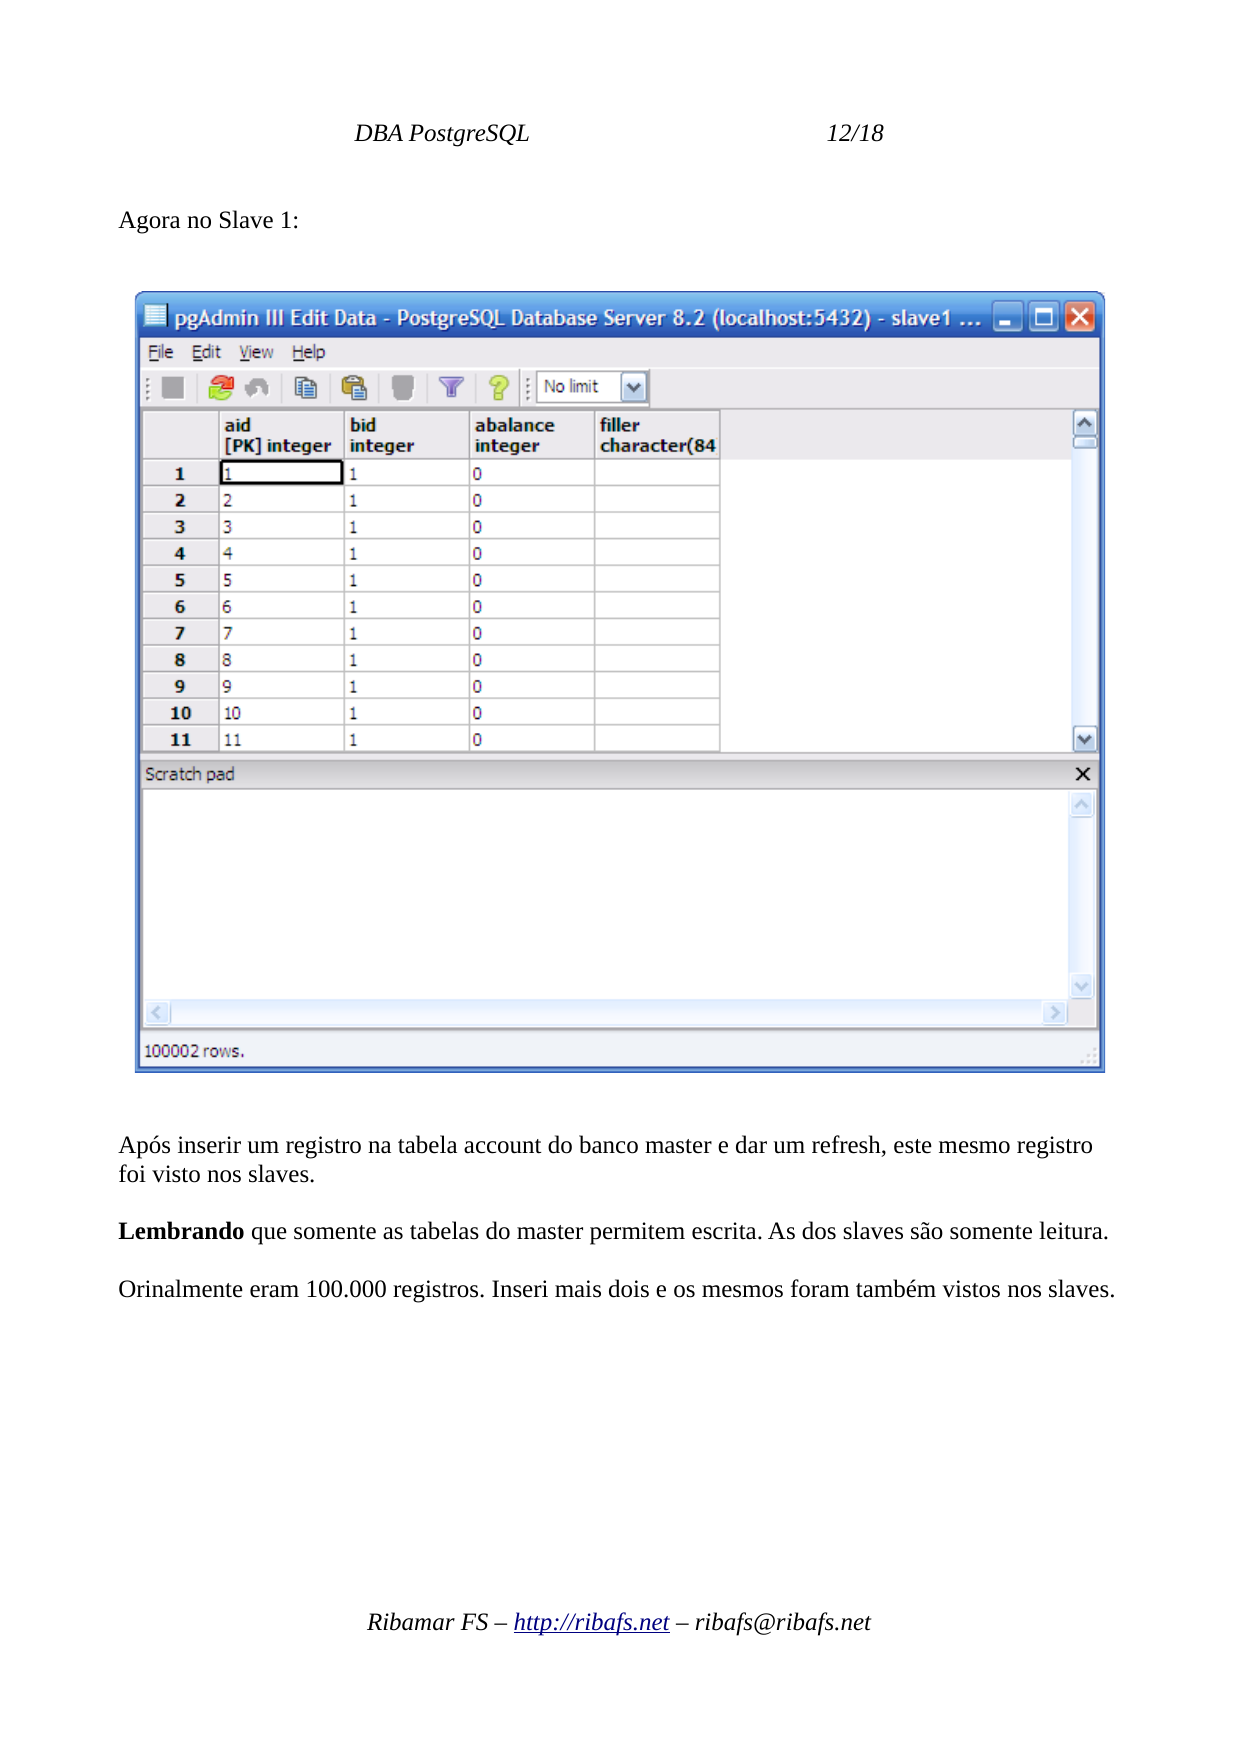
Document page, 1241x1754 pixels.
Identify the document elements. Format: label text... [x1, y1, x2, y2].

picture [134, 291, 1106, 1073]
text Orinalmente eram 100.000 registros. Inseri mais dois e os mesmos foram também vistos nos slaves. [118, 1274, 1122, 1303]
text Agora no Slave 1: [118, 205, 1122, 234]
text Lembrando que somente as tabelas do master permitem escrita. As dos slaves são somente leitura. [118, 1216, 1122, 1245]
text Após inserir um registro na tabela account do banco master e dar um refresh, este mesmo registro foi visto nos slaves. [118, 1130, 1122, 1188]
